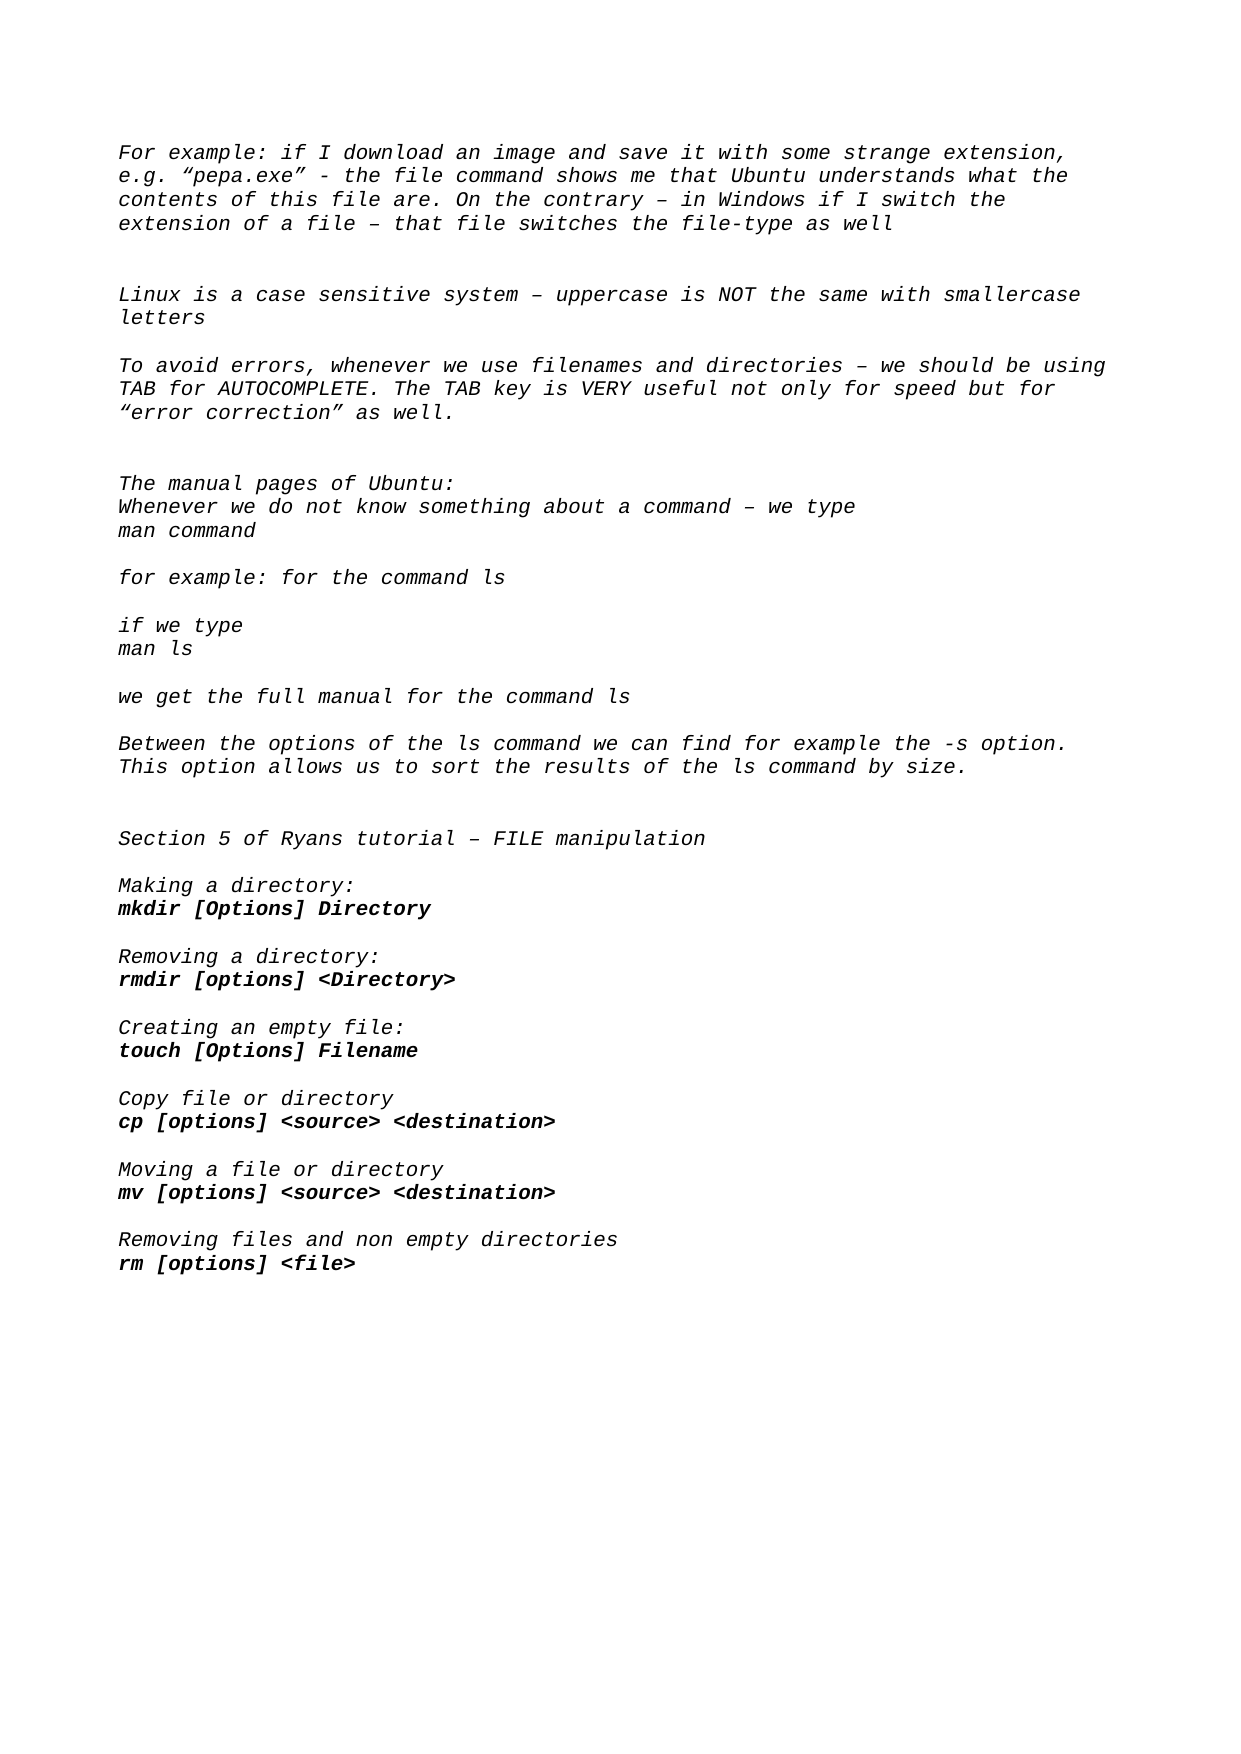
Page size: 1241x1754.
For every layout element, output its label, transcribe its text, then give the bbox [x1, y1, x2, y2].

text Moving a file or directory [118, 1158, 1122, 1182]
text Section 5 of Ryans tutorial – FILE manipulation [118, 827, 1122, 851]
text rm [options] <file> [118, 1253, 1122, 1277]
text rmdir [options] <Directory> [118, 969, 1122, 993]
text To avoid errors, whenever we use filenames and directories – we should be using TAB for AUTOCOMPLETE. The TAB key is VERY useful not only for speed but for “error correction” as well. [118, 354, 1122, 426]
text mv [options] <source> <destination> [118, 1182, 1122, 1206]
text The manual pages of Ubuntu: [118, 473, 1122, 496]
text if we type [118, 615, 1122, 638]
text man ls [118, 638, 1122, 662]
text Copy file or directory [118, 1088, 1122, 1111]
text we get the full manual for the command ls [118, 686, 1122, 709]
text For example: if I download an image and save it with some strange extension, e.g. “pepa.exe” - the file command shows me that Ubuntu understands what the contents of this file are. On the contrary – in Windows if I switch the extension of a file – that file switches the file-type as well [118, 142, 1122, 236]
text Creating an empty file: [118, 1017, 1122, 1040]
text man command [118, 520, 1122, 544]
text Whenever we do not know something about a command – we type [118, 496, 1122, 520]
text Removing files and non empty directories [118, 1229, 1122, 1253]
text Between the options of the ls command we can find for example the -s option. This option allows us to sort the results of the ls command by size. [118, 733, 1122, 780]
text for example: for the command ls [118, 567, 1122, 591]
text mkdir [Options] Directory [118, 898, 1122, 922]
text touch [Options] Filename [118, 1040, 1122, 1064]
text cp [options] <source> <destination> [118, 1111, 1122, 1135]
text Removing a directory: [118, 946, 1122, 969]
text Making a directory: [118, 875, 1122, 898]
text Linux is a case sensitive system – uppercase is NOT the same with smallercase letters [118, 284, 1122, 331]
